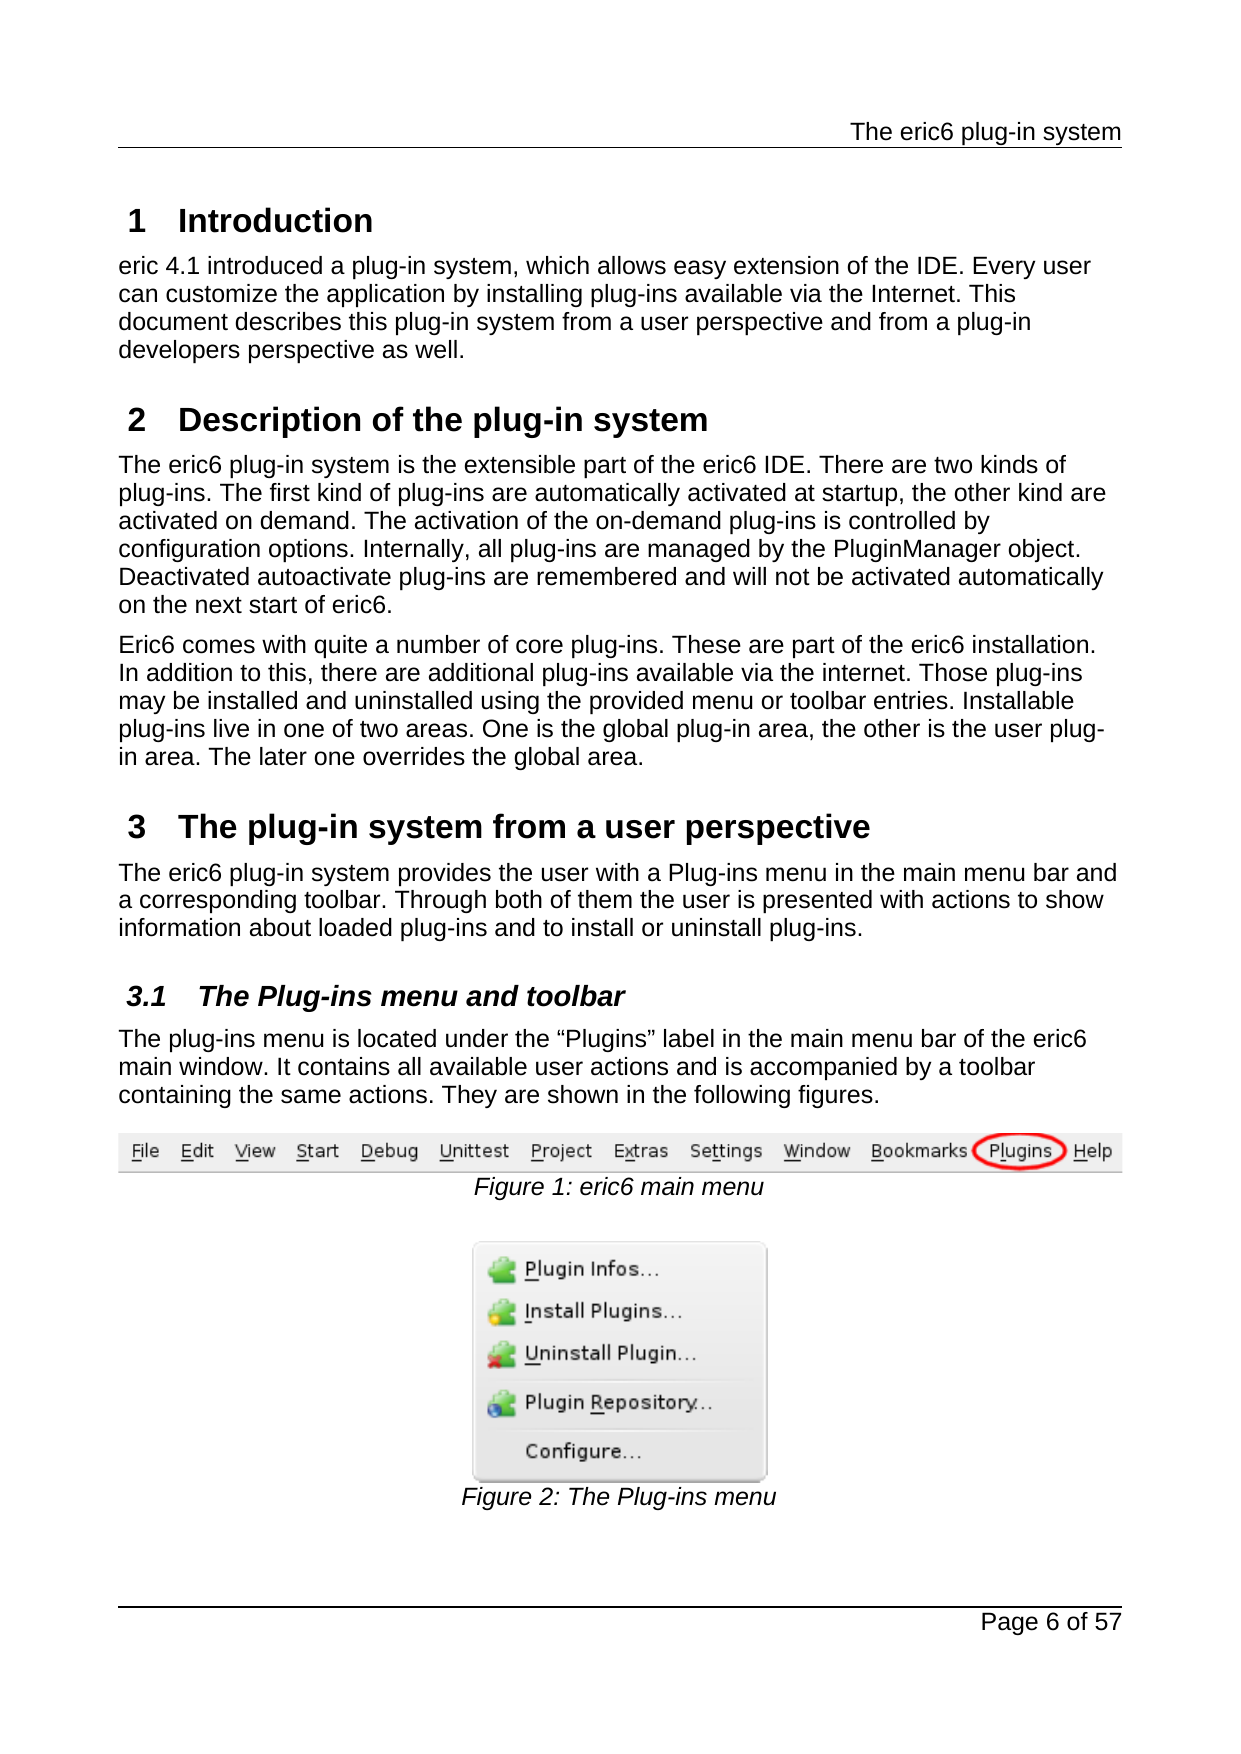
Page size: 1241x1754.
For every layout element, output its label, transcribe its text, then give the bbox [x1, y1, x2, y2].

subtitle The plug-in system from a user perspective [118, 808, 1122, 846]
text Figure 2: The Plug-ins menu [440, 1254, 800, 1510]
text Figure 1: eric6 main menu [118, 1173, 1122, 1201]
text The plug-ins menu is located under the “Plugins” label in the main menu bar of the eric6 main window. It contains all available user actions and is accompanied by a toolbar containing the same actions. They are shown in the following figures. [118, 1025, 1122, 1108]
subtitle The Plug-ins menu and toolbar [118, 979, 1122, 1012]
text Eric6 comes with quite a number of core plug-ins. These are part of the eric6 installation. In addition to this, there are additional plug-ins available via the internet. Those plug-ins may be installed and uninstalled using the provided menu or toolbar entries. Installable plug-ins live in one of two areas. One is the global plug-in area, the other is the user plug-in area. The later one overrides the global area. [118, 631, 1122, 771]
picture [118, 1133, 1123, 1173]
subtitle Introduction [118, 202, 1122, 239]
text The eric6 plug-in system is the extensible part of the eric6 IDE. There are two kinds of plug-ins. The first kind of plug-ins are automatically activated at startup, the other kind are activated on demand. The activation of the on-demand plug-ins is controlled by configuration options. Internally, all plug-ins are managed by the PluginManager object. Deactivated autoactivate plug-ins are remembered and will not be activated automatically on the next start of eric6. [118, 451, 1122, 619]
text The eric6 plug-in system provides the user with a Plug-ins menu in the main menu bar and a corresponding toolbar. Through both of them the user is presented with actions to show information about loaded plug-ins and to install or uninstall plug-ins. [118, 858, 1122, 942]
picture [472, 1241, 768, 1483]
text eric 4.1 introduced a plug-in system, which allows easy extension of the IDE. Every user can customize the application by installing plug-ins available via the Internet. This document describes this plug-in system from a user perspective and from a plug-in developers perspective as well. [118, 252, 1122, 364]
subtitle Description of the plug-in system [118, 401, 1122, 439]
